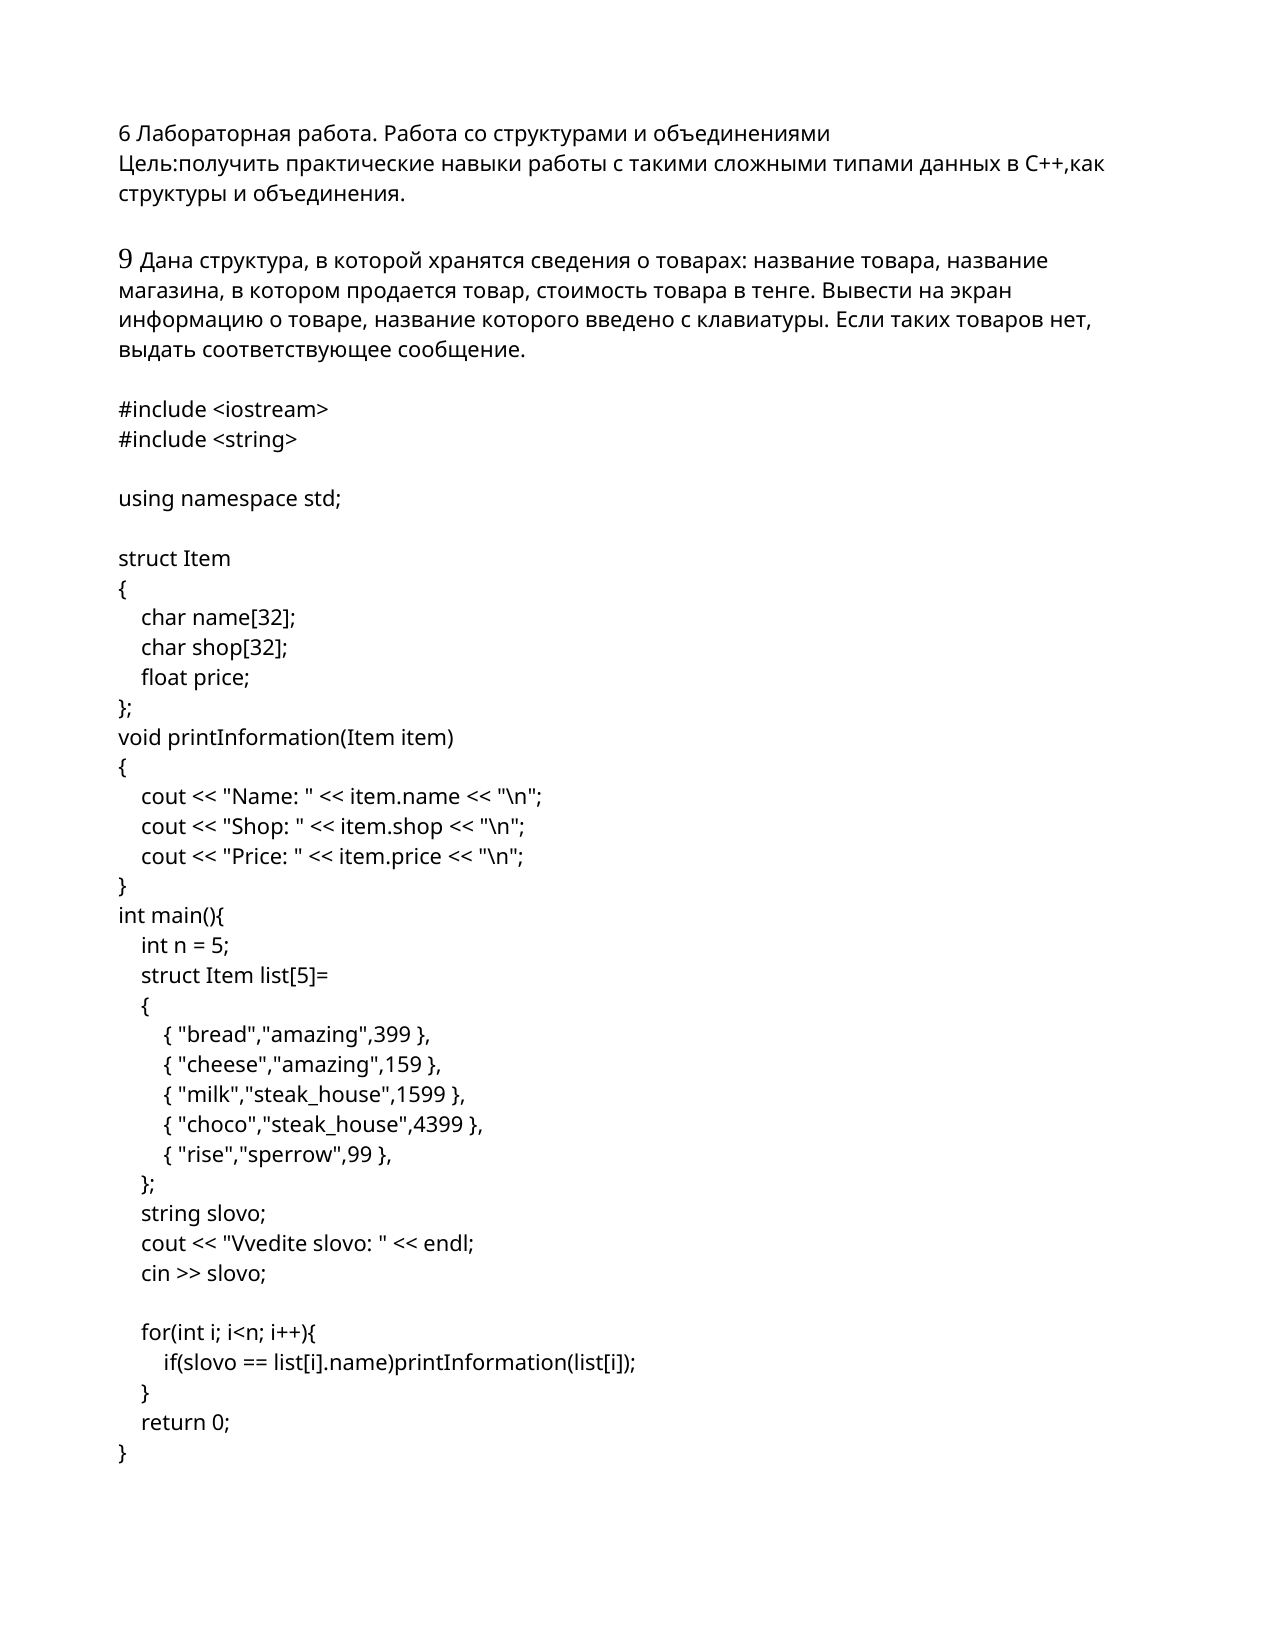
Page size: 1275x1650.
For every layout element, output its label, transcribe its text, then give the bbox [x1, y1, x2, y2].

text if(slovo == list[i].name)printInformation(list[i]); [118, 1347, 1157, 1377]
text char name[32]; [118, 602, 1157, 632]
text }; [118, 692, 1157, 722]
text } [118, 871, 1157, 900]
text void printInformation(Item item) [118, 722, 1157, 751]
text char shop[32]; [118, 632, 1157, 662]
text { "bread","amazing",399 }, [118, 1019, 1157, 1049]
text cout << "Shop: " << item.shop << "\n"; [118, 811, 1157, 841]
text { "cheese","amazing",159 }, [118, 1049, 1157, 1079]
text { [118, 751, 1157, 781]
text { [118, 990, 1157, 1019]
text return 0; [118, 1407, 1157, 1437]
text } [118, 1377, 1157, 1407]
text int n = 5; [118, 930, 1157, 960]
text cin >> slovo; [118, 1258, 1157, 1288]
text { "rise","sperrow",99 }, [118, 1139, 1157, 1168]
text cout << "Name: " << item.name << "\n"; [118, 781, 1157, 811]
text }; [118, 1168, 1157, 1198]
text for(int i; i<n; i++){ [118, 1317, 1157, 1347]
text string slovo; [118, 1198, 1157, 1228]
text #include <iostream> [118, 394, 1157, 424]
text { "choco","steak_house",4399 }, [118, 1109, 1157, 1139]
text struct Item list[5]= [118, 960, 1157, 990]
text 9 Дана структура, в которой хранятся сведения о товарах: название товара, название магазина, в котором продается товар, стоимость товара в тенге. Вывести на экран информацию о товаре, название которого введено с клавиатуры. Если таких товаров нет, выдать соответствующее сообщение. [118, 241, 1157, 364]
text 6 Лабораторная работа. Работа со структурами и объединениями [118, 118, 1157, 148]
text { "milk","steak_house",1599 }, [118, 1079, 1157, 1109]
text } [118, 1437, 1157, 1466]
text float price; [118, 662, 1157, 692]
text Цель:получить практические навыки работы с такими сложными типами данных в С++,как структуры и объединения. [118, 148, 1157, 207]
text cout << "Vvedite slovo: " << endl; [118, 1228, 1157, 1258]
text cout << "Price: " << item.price << "\n"; [118, 841, 1157, 871]
text using namespace std; [118, 483, 1157, 513]
text int main(){ [118, 900, 1157, 930]
text #include <string> [118, 424, 1157, 453]
text { [118, 573, 1157, 602]
text struct Item [118, 543, 1157, 573]
